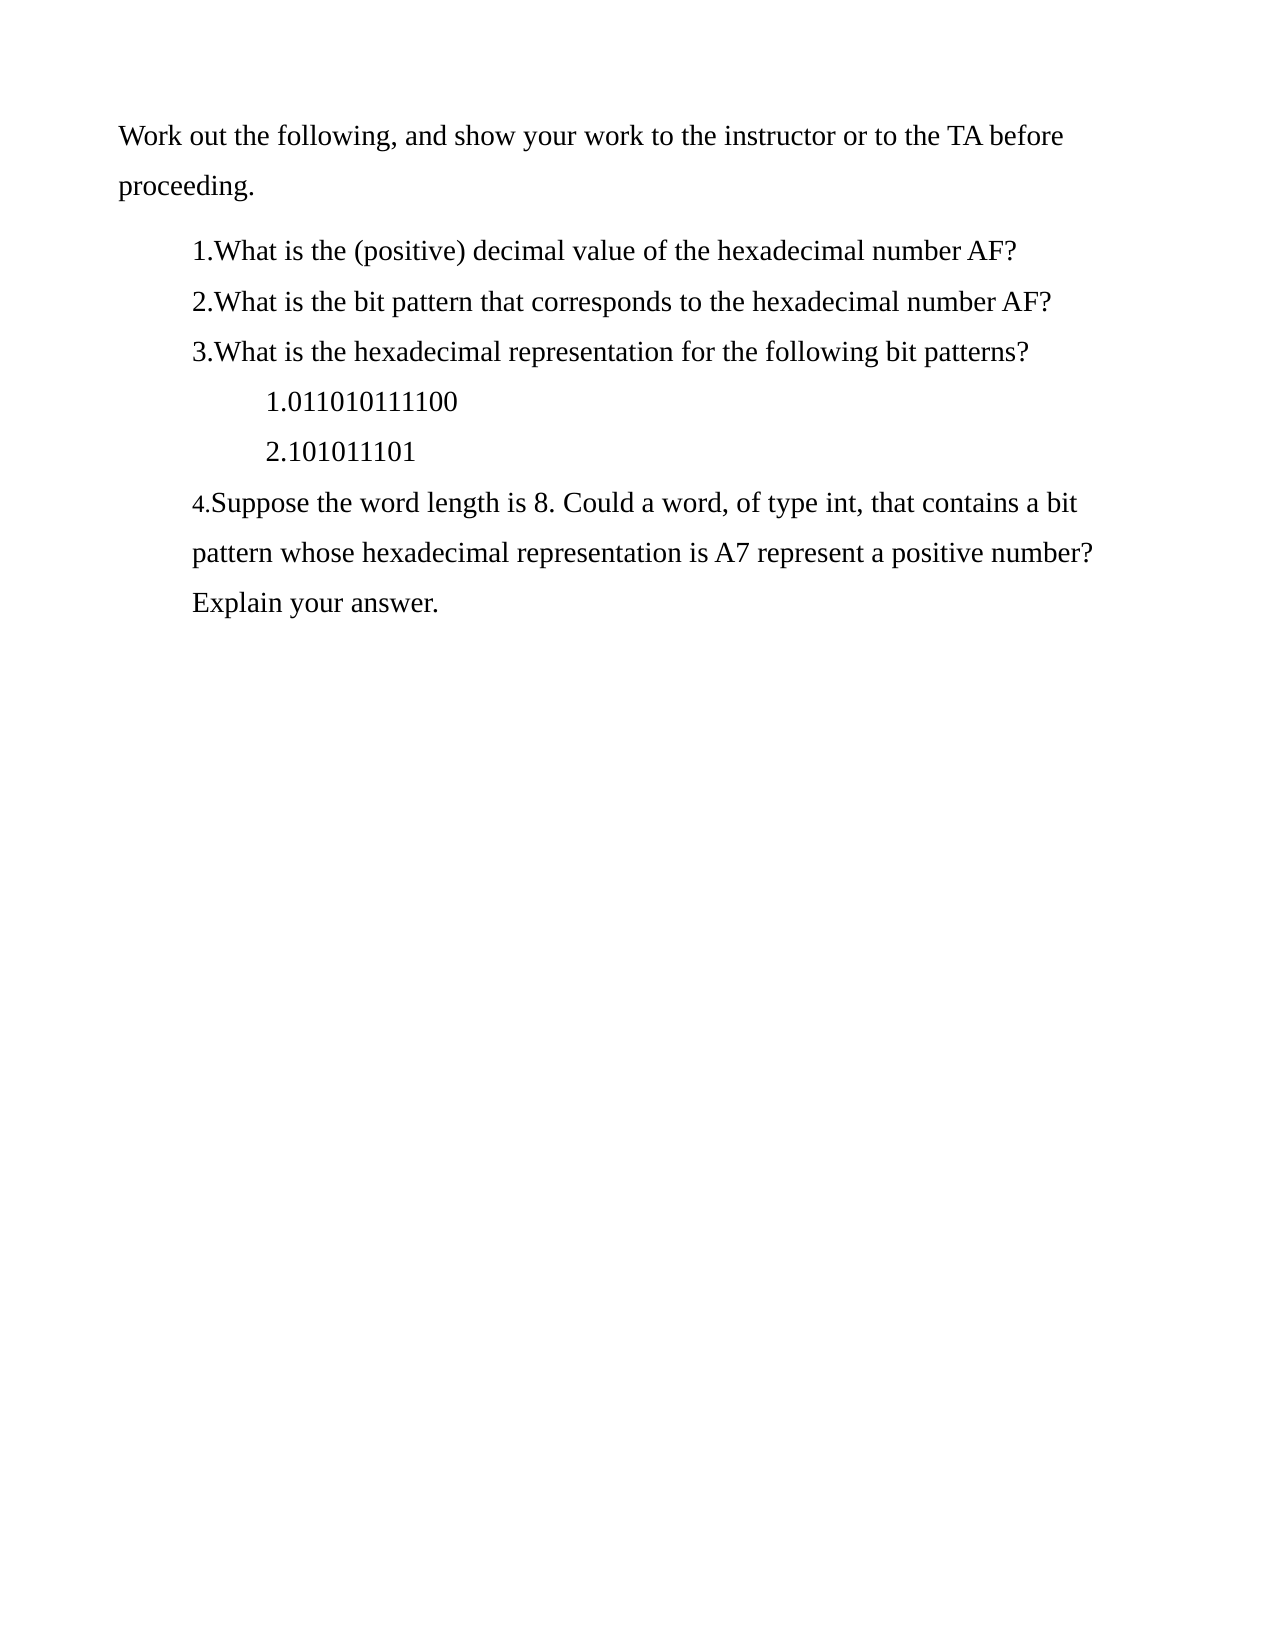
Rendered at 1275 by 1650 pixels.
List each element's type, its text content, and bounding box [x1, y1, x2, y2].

list Suppose the word length is 8. Could a word, of type int, that contains a bit pattern whose hexadecimal representation is A7 represent a positive number? Explain your answer. [118, 485, 1157, 619]
text Work out the following, and show your work to the instructor or to the TA before proceeding. [118, 118, 1157, 202]
list 011010111100 [118, 384, 1157, 418]
list What is the hexadecimal representation for the following bit patterns? [118, 334, 1157, 367]
list 101011101 [118, 434, 1157, 468]
list What is the bit pattern that corresponds to the hexadecimal number AF? [118, 284, 1157, 317]
list What is the (positive) decimal value of the hexadecimal number AF? [118, 233, 1157, 267]
